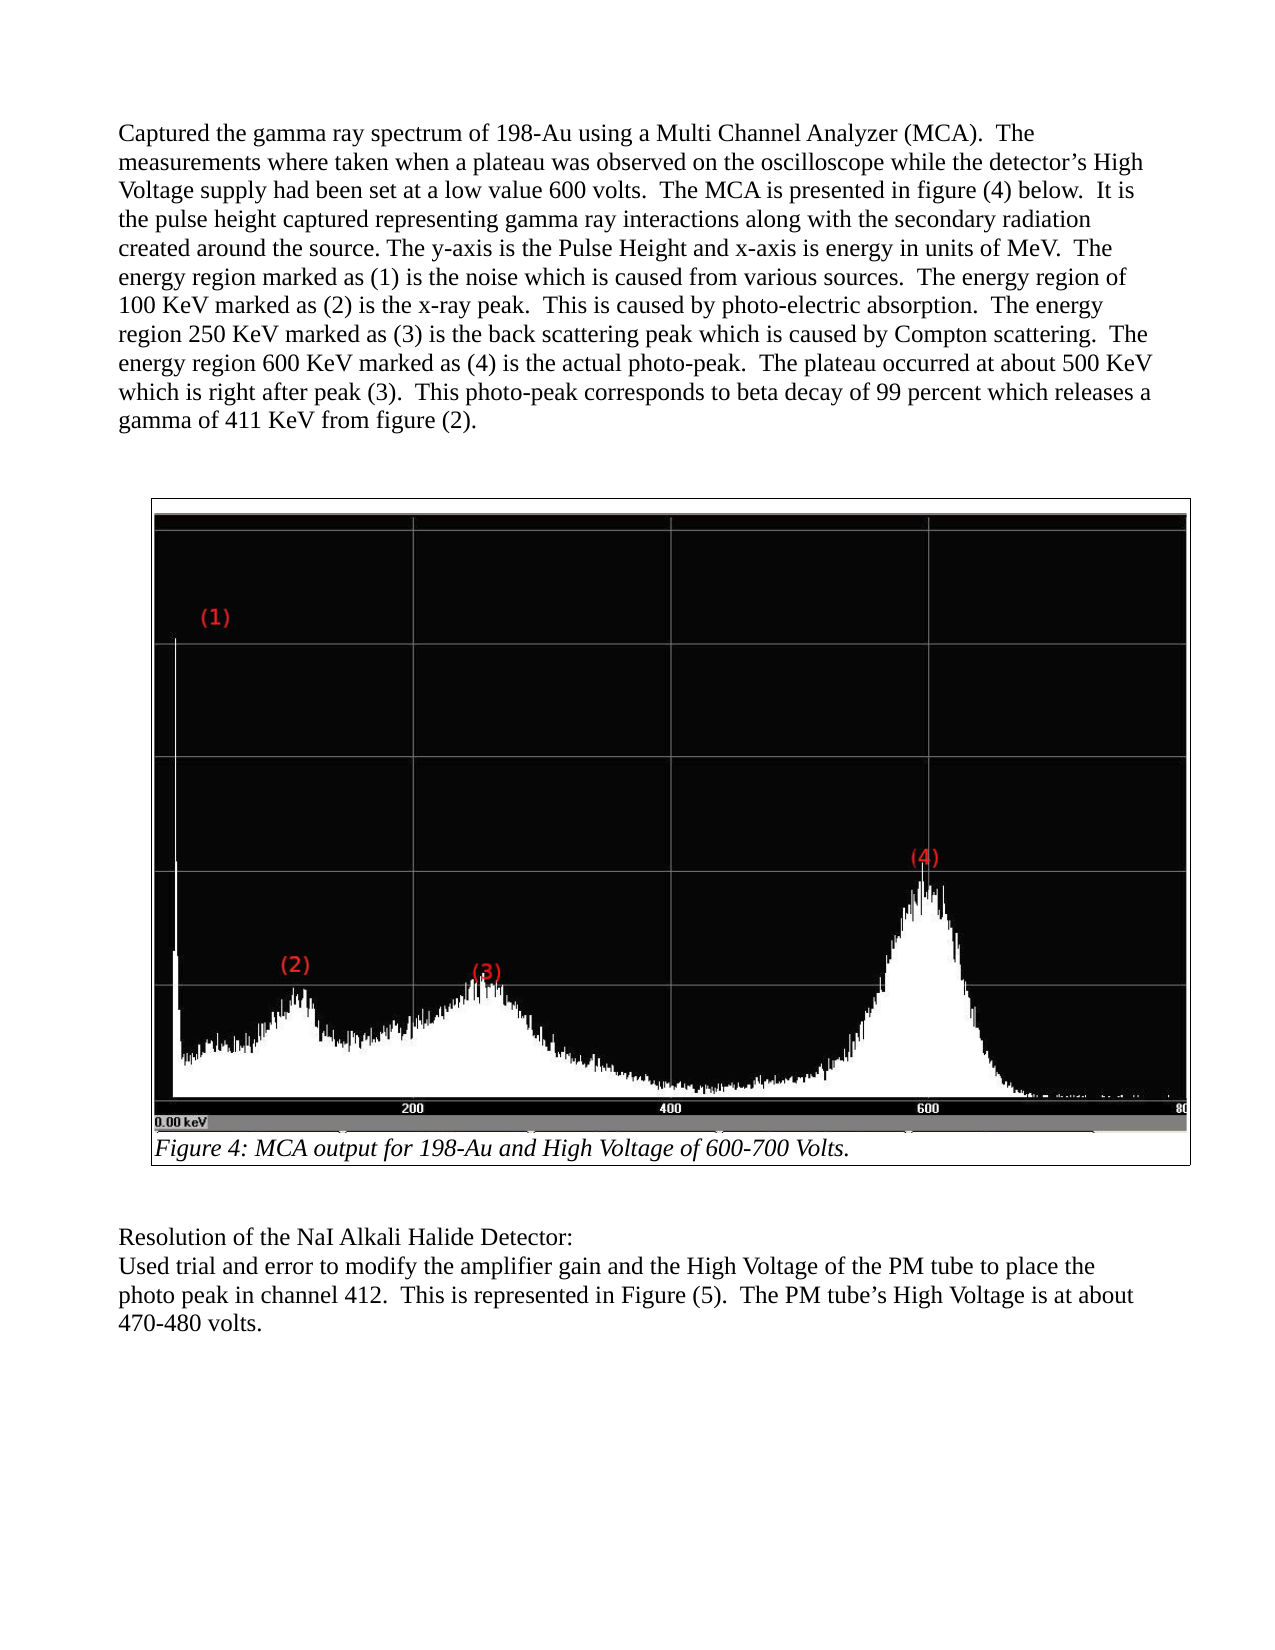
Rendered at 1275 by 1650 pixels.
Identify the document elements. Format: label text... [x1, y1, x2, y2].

text Used trial and error to modify the amplifier gain and the High Voltage of the PM tube to place the photo peak in channel 412. This is represented in Figure (5). The PM tube’s High Voltage is at about 470-480 volts. [118, 1251, 1157, 1337]
text Resolution of the NaI Alkali Halide Detector: [118, 1222, 1157, 1251]
text Figure 4: MCA output for 198-Au and High Voltage of 600-700 Volts. [154, 1133, 1187, 1162]
text Captured the gamma ray spectrum of 198-Au using a Multi Channel Analyzer (MCA). The measurements where taken when a plateau was observed on the oscilloscope while the detector’s High Voltage supply had been set at a low value 600 volts. The MCA is presented in figure (4) below. It is the pulse height captured representing gamma ray interactions along with the secondary radiation created around the source. The y-axis is the Pulse Height and x-axis is energy in units of MeV. The energy region marked as (1) is the noise which is caused from various sources. The energy region of 100 KeV marked as (2) is the x-ray peak. This is caused by photo-electric absorption. The energy region 250 KeV marked as (3) is the back scattering peak which is caused by Compton scattering. The energy region 600 KeV marked as (4) is the actual photo-peak. The plateau occurred at about 500 KeV which is right after peak (3). This photo-peak corresponds to beta decay of 99 percent which releases a gamma of 411 KeV from figure (2). [118, 118, 1157, 434]
picture [154, 513, 1187, 1133]
